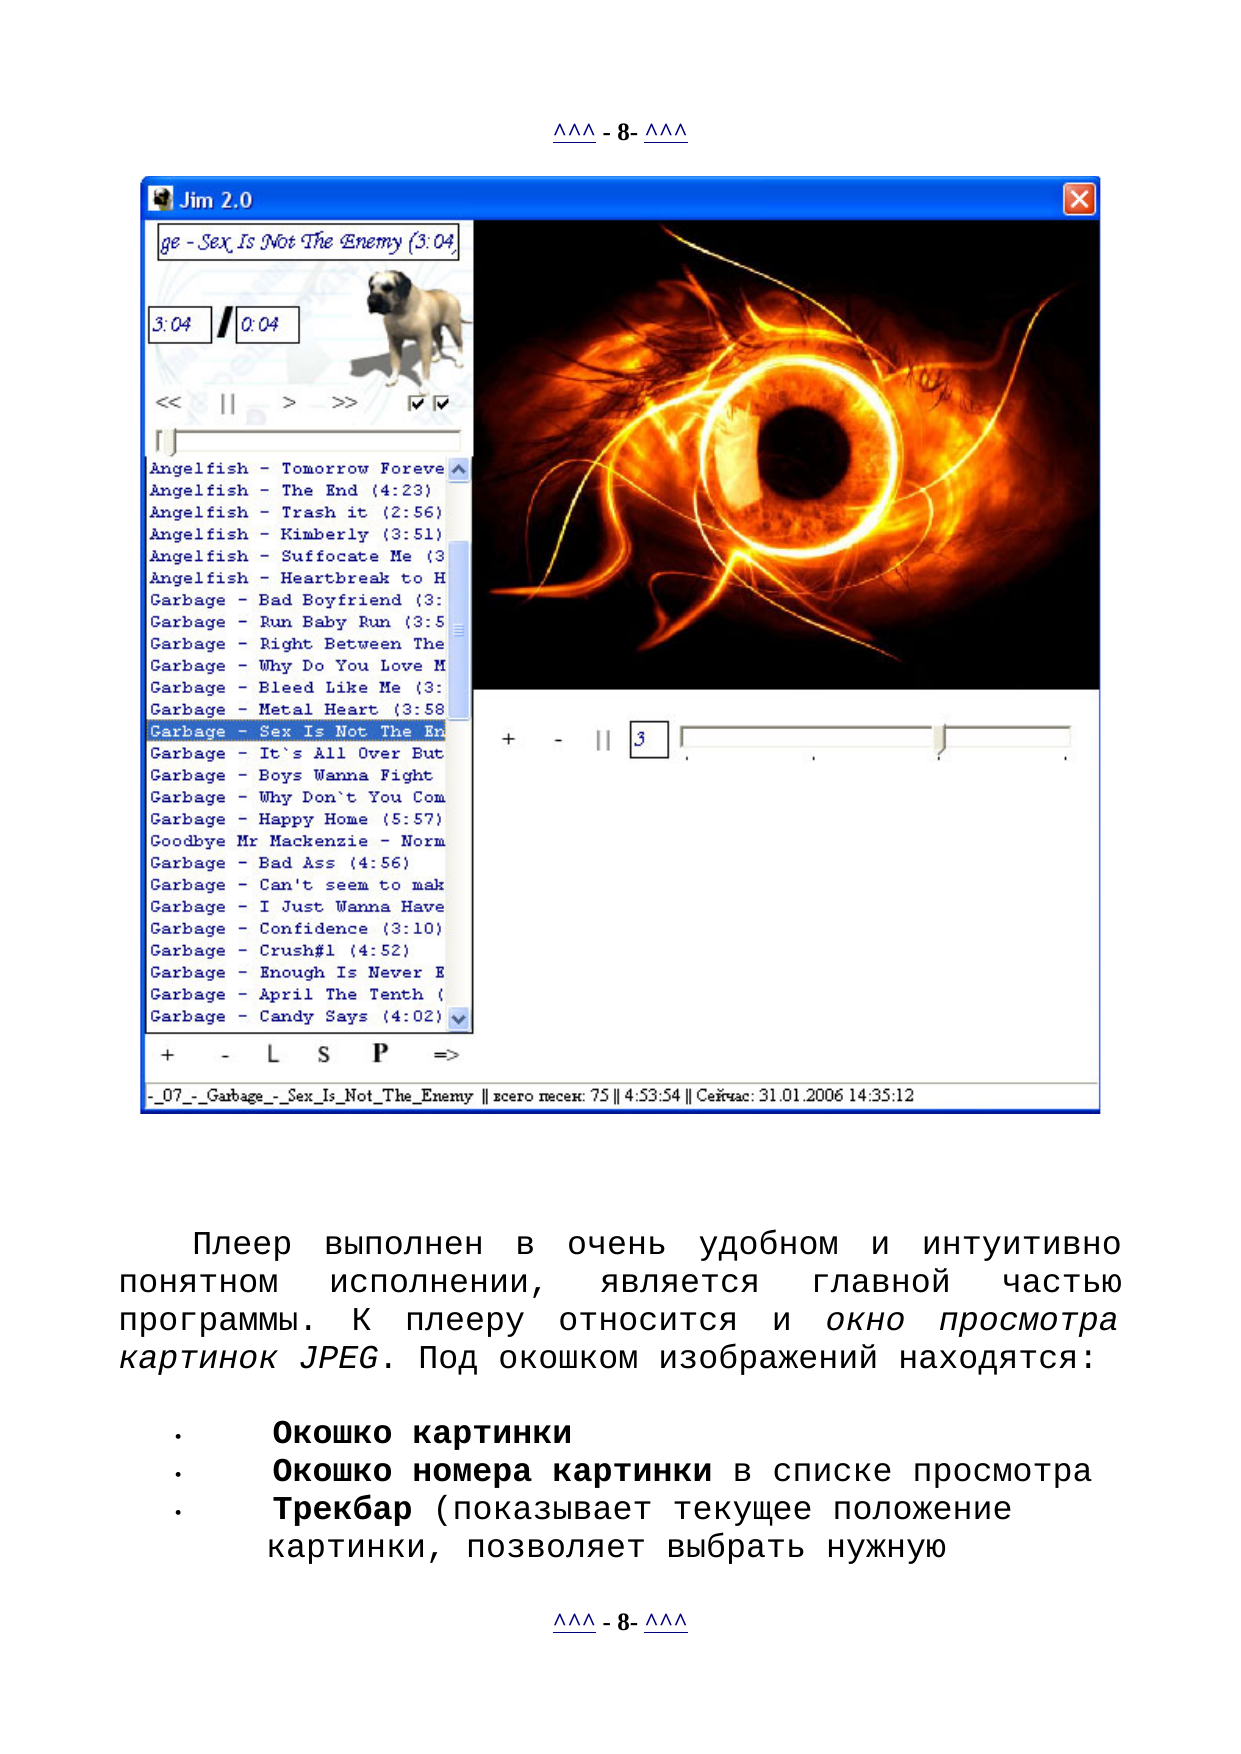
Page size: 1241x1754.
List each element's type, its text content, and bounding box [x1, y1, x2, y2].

list Трекбар (показывает текущее положение картинки, позволяет выбрать нужную [175, 1492, 1122, 1567]
list Окошко картинки [175, 1416, 1122, 1454]
picture [139, 176, 1101, 1114]
list Окошко номера картинки в списке просмотра [175, 1454, 1122, 1492]
text Плеер выполнен в очень удобном и интуитивно понятном исполнении, является главной частью программы. К плееру относится и окно просмотра картинок JPEG. Под окошком изображений находятся: [118, 1227, 1122, 1378]
